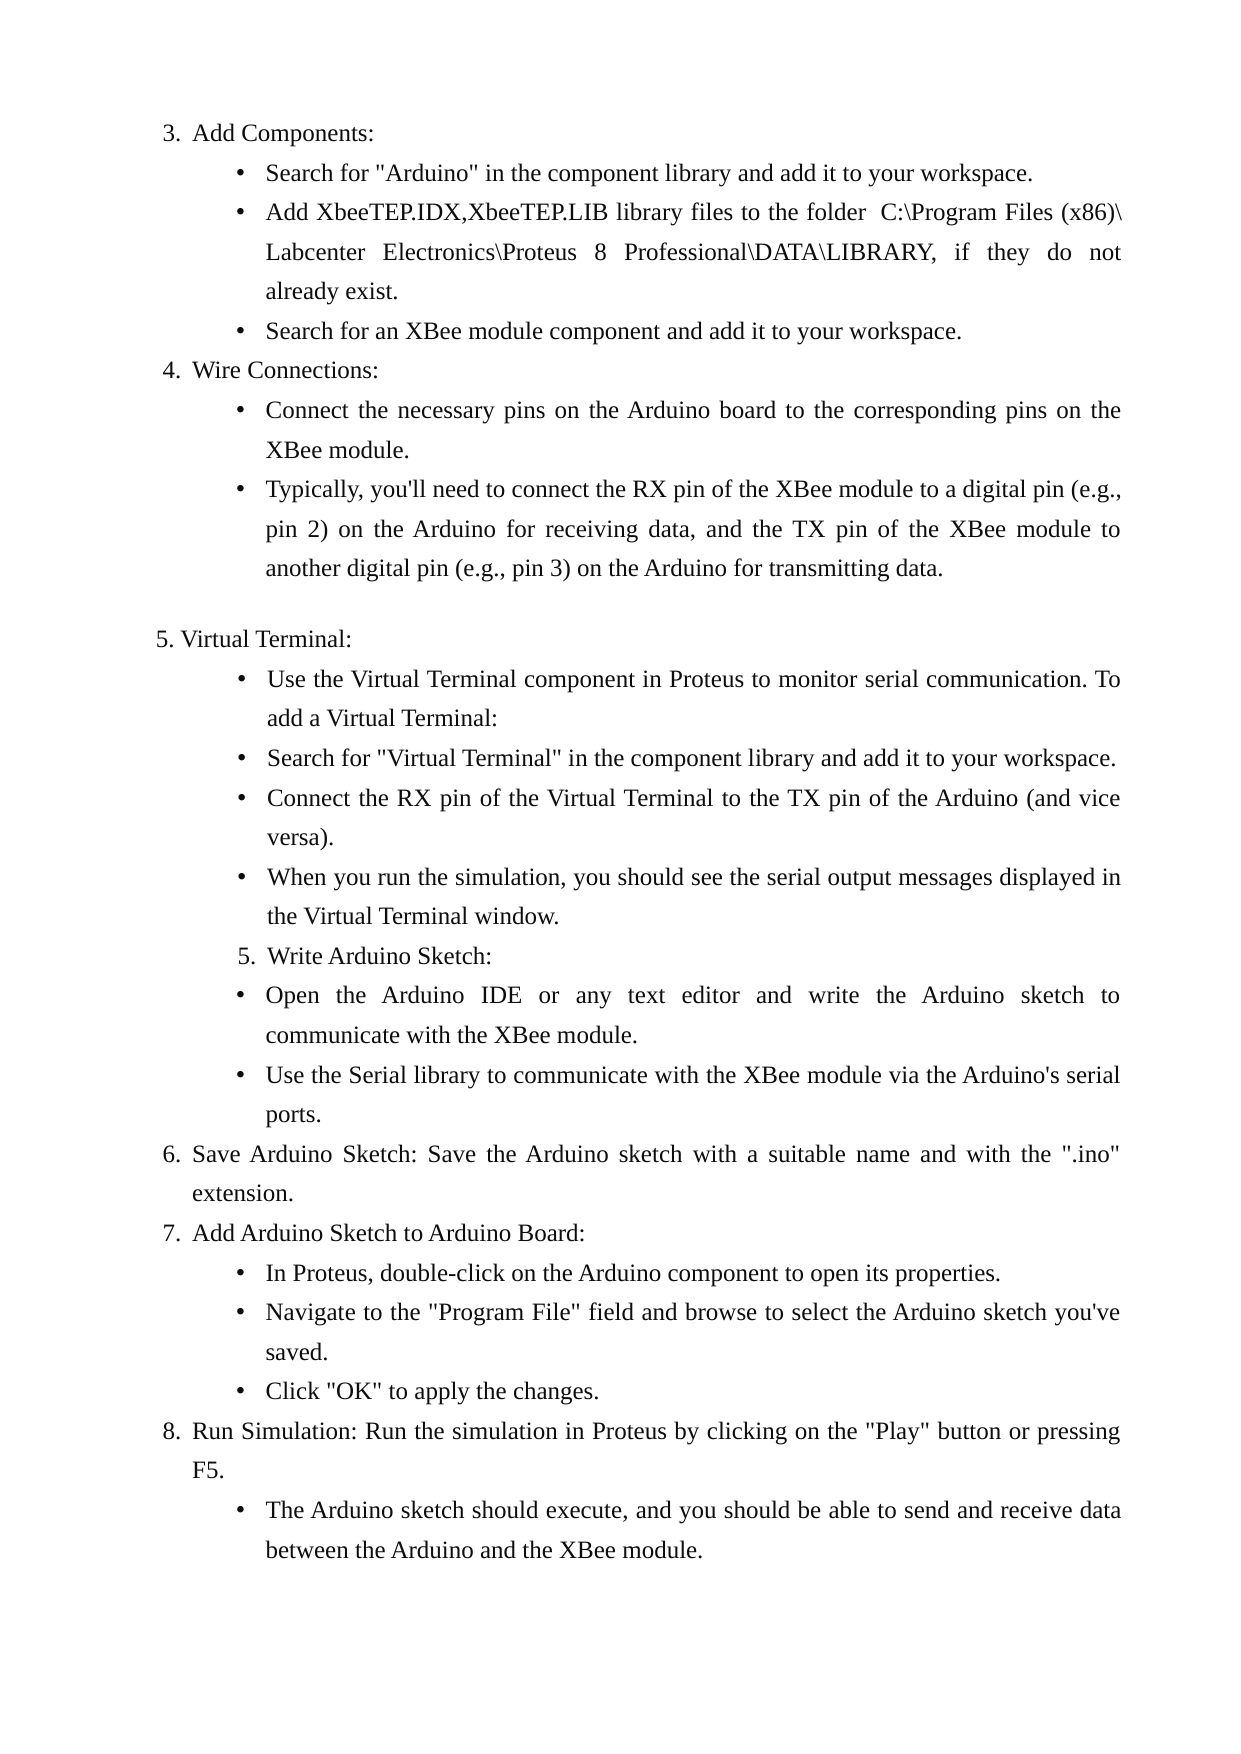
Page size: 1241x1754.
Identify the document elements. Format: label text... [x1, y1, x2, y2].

list When you run the simulation, you should see the serial output messages displayed in the Virtual Terminal window. [237, 862, 1122, 930]
list In Proteus, double-click on the Arduino component to open its properties. [236, 1258, 1122, 1286]
list Open the Arduino IDE or any text editor and write the Arduino sketch to communicate with the XBee module. [236, 981, 1122, 1049]
list Click "OK" to apply the changes. [236, 1376, 1122, 1405]
list Run Simulation: Run the simulation in Proteus by clicking on the "Play" button or pressing F5. [162, 1416, 1122, 1484]
list Write Arduino Sketch: [237, 941, 1122, 970]
list Save Arduino Sketch: Save the Arduino sketch with a suitable name and with the ".ino" extension. [162, 1139, 1122, 1207]
list Search for "Virtual Terminal" in the component library and add it to your workspace. [237, 743, 1122, 772]
list Add XbeeTEP.IDX,XbeeTEP.LIB library files to the folder C:\Program Files (x86)\Labcenter Electronics\Proteus 8 Professional\DATA\LIBRARY, if they do not already exist. [236, 197, 1122, 305]
list Search for an XBee module component and add it to your workspace. [236, 316, 1122, 345]
list Search for "Arduino" in the component library and add it to your workspace. [236, 158, 1122, 186]
list The Arduino sketch should execute, and you should be able to send and receive data between the Arduino and the XBee module. [236, 1495, 1122, 1563]
list Connect the RX pin of the Virtual Terminal to the TX pin of the Arduino (and vice versa). [237, 783, 1122, 851]
text 5. Virtual Terminal: [118, 624, 1122, 653]
list Use the Virtual Terminal component in Proteus to monitor serial communication. To add a Virtual Terminal: [237, 664, 1122, 732]
list Navigate to the "Program File" field and browse to select the Arduino sketch you've saved. [236, 1297, 1122, 1366]
list Connect the necessary pins on the Arduino board to the corresponding pins on the XBee module. [236, 395, 1122, 463]
list Wire Connections: [162, 356, 1122, 384]
list Add Components: [162, 118, 1122, 147]
list Typically, you'll need to connect the RX pin of the XBee module to a digital pin (e.g., pin 2) on the Arduino for receiving data, and the TX pin of the XBee module to another digital pin (e.g., pin 3) on the Arduino for transmitting data. [236, 474, 1122, 582]
list Add Arduino Sketch to Arduino Board: [162, 1218, 1122, 1247]
list Use the Serial library to communicate with the XBee module via the Arduino's serial ports. [236, 1060, 1122, 1128]
